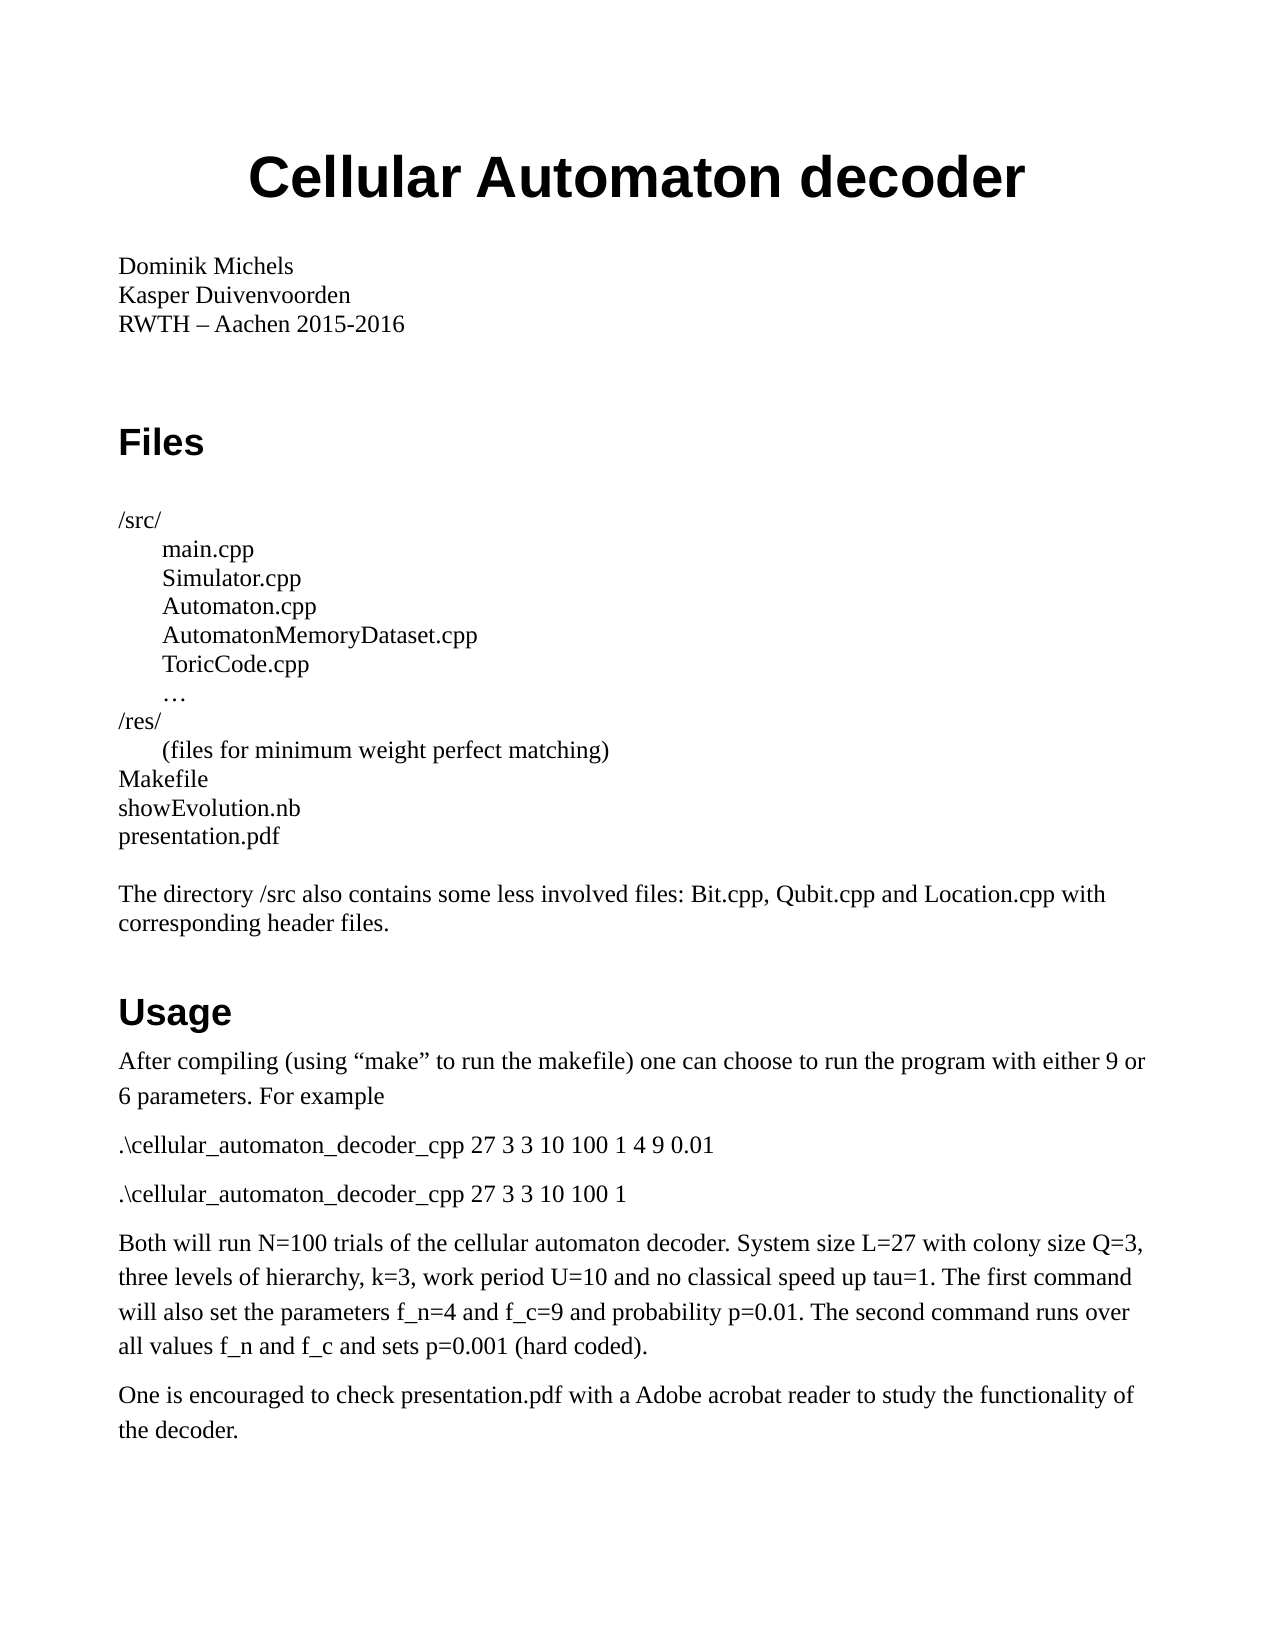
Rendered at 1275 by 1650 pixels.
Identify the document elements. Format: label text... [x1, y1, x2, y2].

text .\cellular_automaton_decoder_cpp 27 3 3 10 100 1 [118, 1179, 1157, 1208]
text Both will run N=100 trials of the cellular automaton decoder. System size L=27 with colony size Q=3, three levels of hierarchy, k=3, work period U=10 and no classical speed up tau=1. The first command will also set the parameters f_n=4 and f_c=9 and probability p=0.01. The second command runs over all values f_n and f_c and sets p=0.001 (hard coded). [118, 1228, 1157, 1360]
text Automaton.cpp [118, 591, 1157, 620]
text presentation.pdf [118, 821, 1157, 850]
text Makefile [118, 764, 1157, 793]
subtitle Files [118, 420, 1157, 464]
text The directory /src also contains some less involved files: Bit.cpp, Qubit.cpp and Location.cpp with corresponding header files. [118, 879, 1157, 936]
text … [118, 678, 1157, 706]
text ToricCode.cpp [118, 649, 1157, 678]
text Simulator.cpp [118, 563, 1157, 591]
text Dominik Michels [118, 251, 1157, 280]
text showEvolution.nb [118, 793, 1157, 821]
text Kasper Duivenvoorden [118, 280, 1157, 309]
text AutomatonMemoryDataset.cpp [118, 620, 1157, 649]
text (files for minimum weight perfect matching) [118, 735, 1157, 764]
text After compiling (using “make” to run the makefile) one can choose to run the program with either 9 or 6 parameters. For example [118, 1046, 1157, 1109]
text main.cpp [118, 534, 1157, 563]
text /src/ [118, 505, 1157, 534]
text RWTH – Aachen 2015-2016 [118, 309, 1157, 338]
subtitle Usage [118, 990, 1157, 1034]
text One is encouraged to check presentation.pdf with a Adobe acrobat reader to study the functionality of the decoder. [118, 1380, 1157, 1444]
text .\cellular_automaton_decoder_cpp 27 3 3 10 100 1 4 9 0.01 [118, 1130, 1157, 1158]
title Cellular Automaton decoder [118, 143, 1157, 210]
text /res/ [118, 706, 1157, 735]
